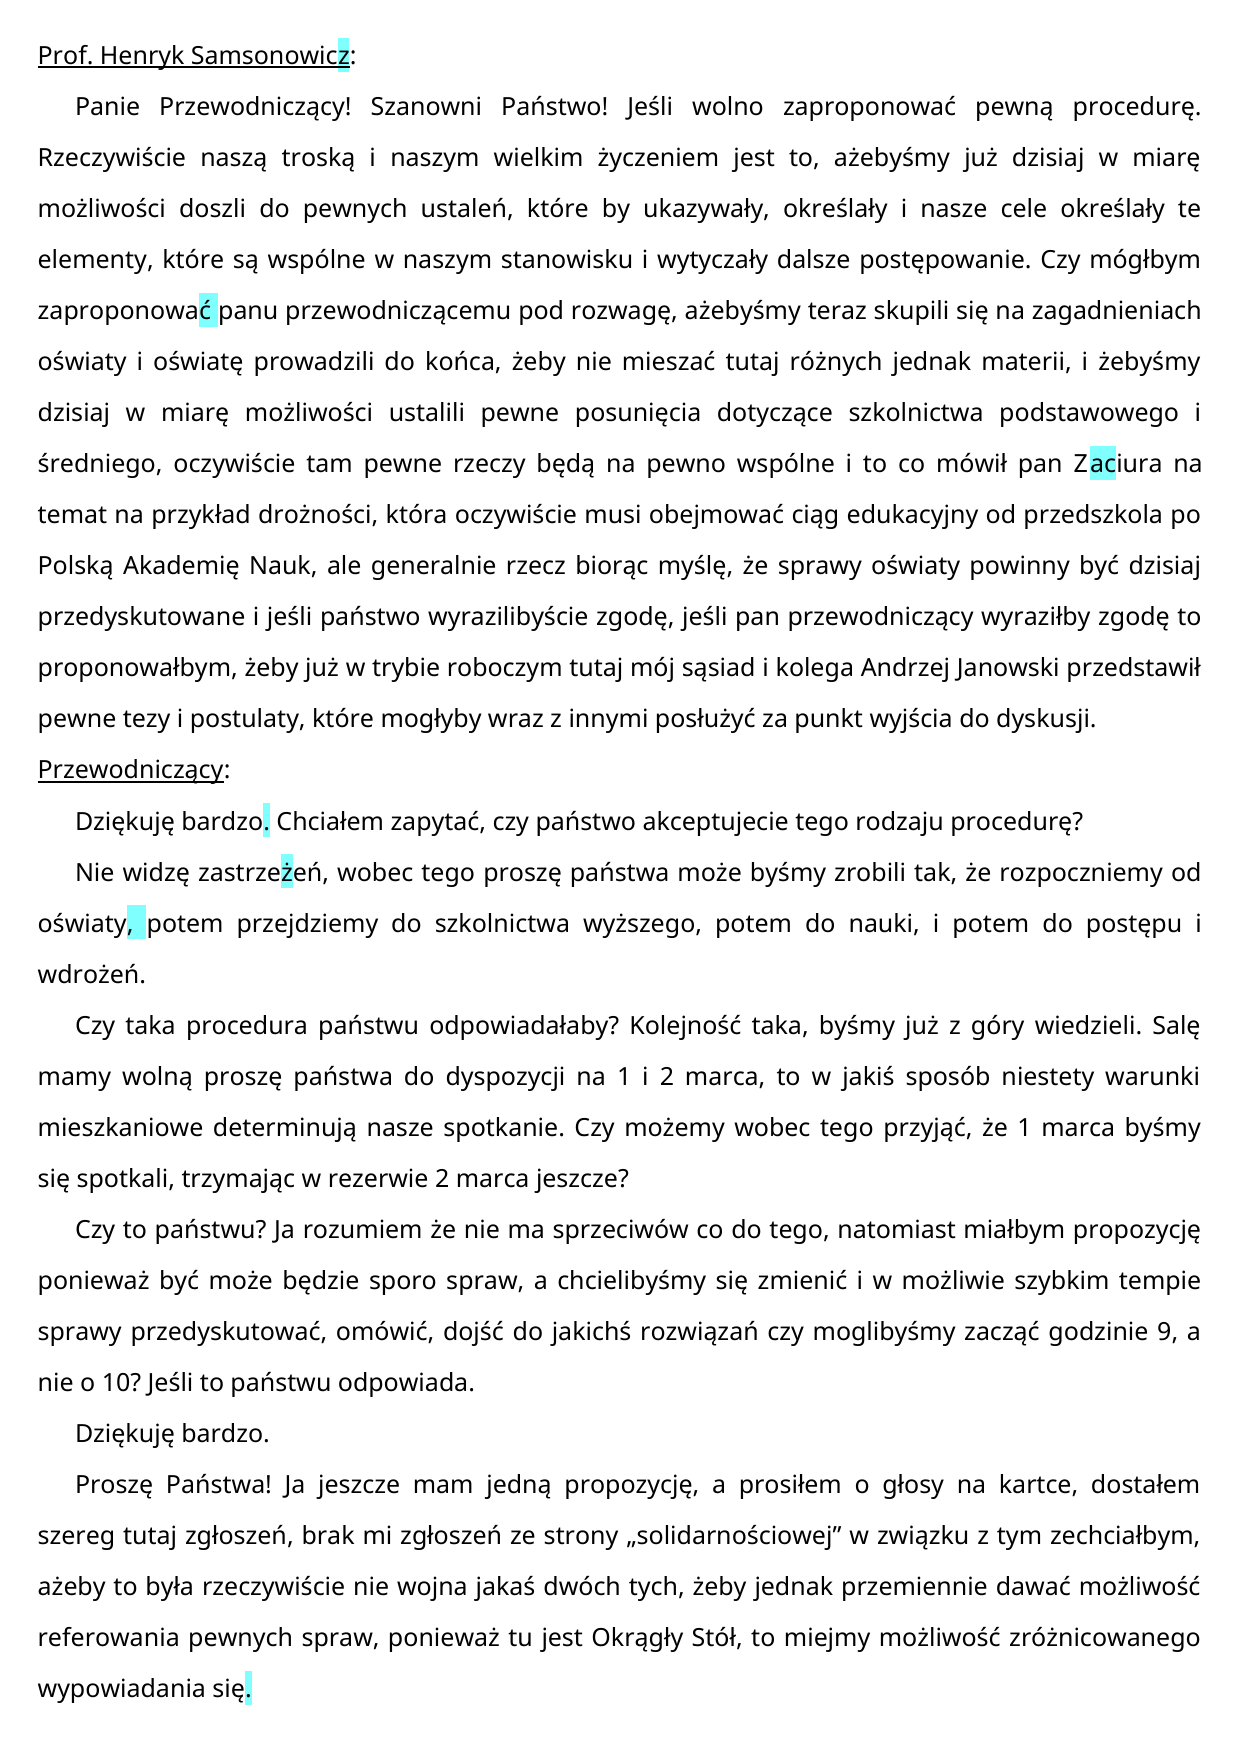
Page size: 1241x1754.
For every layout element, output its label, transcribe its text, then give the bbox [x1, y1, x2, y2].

text Dziękuję bardzo. Chciałem zapytać, czy państwo akceptujecie tego rodzaju procedurę? [37, 803, 1203, 837]
text Czy to państwu? Ja rozumiem że nie ma sprzeciwów co do tego, natomiast miałbym propozycję ponieważ być może będzie sporo spraw, a chcielibyśmy się zmienić i w możliwie szybkim tempie sprawy przedyskutować, omówić, dojść do jakichś rozwiązań czy moglibyśmy zacząć godzinie 9, a nie o 10? Jeśli to państwu odpowiada. [37, 1211, 1203, 1399]
text Przewodniczący: [37, 752, 1203, 786]
text Prof. Henryk Samsonowicz: [37, 37, 1203, 72]
text Dziękuję bardzo. [37, 1416, 1203, 1450]
text Nie widzę zastrzeżeń, wobec tego proszę państwa może byśmy zrobili tak, że rozpoczniemy od oświaty, potem przejdziemy do szkolnictwa wyższego, potem do nauki, i potem do postępu i wdrożeń. [37, 854, 1203, 990]
text Czy taka procedura państwu odpowiadałaby? Kolejność taka, byśmy już z góry wiedzieli. Salę mamy wolną proszę państwa do dyspozycji na 1 i 2 marca, to w jakiś sposób niestety warunki mieszkaniowe determinują nasze spotkanie. Czy możemy wobec tego przyjąć, że 1 marca byśmy się spotkali, trzymając w rezerwie 2 marca jeszcze? [37, 1007, 1203, 1194]
text Panie Przewodniczący! Szanowni Państwo! Jeśli wolno zaproponować pewną procedurę. Rzeczywiście naszą troską i naszym wielkim życzeniem jest to, ażebyśmy już dzisiaj w miarę możliwości doszli do pewnych ustaleń, które by ukazywały, określały i nasze cele określały te elementy, które są wspólne w naszym stanowisku i wytyczały dalsze postępowanie. Czy mógłbym zaproponować panu przewodniczącemu pod rozwagę, ażebyśmy teraz skupili się na zagadnieniach oświaty i oświatę prowadzili do końca, żeby nie mieszać tutaj różnych jednak materii, i żebyśmy dzisiaj w miarę możliwości ustalili pewne posunięcia dotyczące szkolnictwa podstawowego i średniego, oczywiście tam pewne rzeczy będą na pewno wspólne i to co mówił pan Zaciura na temat na przykład drożności, która oczywiście musi obejmować ciąg edukacyjny od przedszkola po Polską Akademię Nauk, ale generalnie rzecz biorąc myślę, że sprawy oświaty powinny być dzisiaj przedyskutowane i jeśli państwo wyrazilibyście zgodę, jeśli pan przewodniczący wyraziłby zgodę to proponowałbym, żeby już w trybie roboczym tutaj mój sąsiad i kolega Andrzej Janowski przedstawił pewne tezy i postulaty, które mogłyby wraz z innymi posłużyć za punkt wyjścia do dyskusji. [37, 88, 1203, 735]
text Proszę Państwa! Ja jeszcze mam jedną propozycję, a prosiłem o głosy na kartce, dostałem szereg tutaj zgłoszeń, brak mi zgłoszeń ze strony „solidarnościowej” w związku z tym zechciałbym, ażeby to była rzeczywiście nie wojna jakaś dwóch tych, żeby jednak przemiennie dawać możliwość referowania pewnych spraw, ponieważ tu jest Okrągły Stół, to miejmy możliwość zróżnicowanego wypowiadania się. [37, 1467, 1203, 1705]
